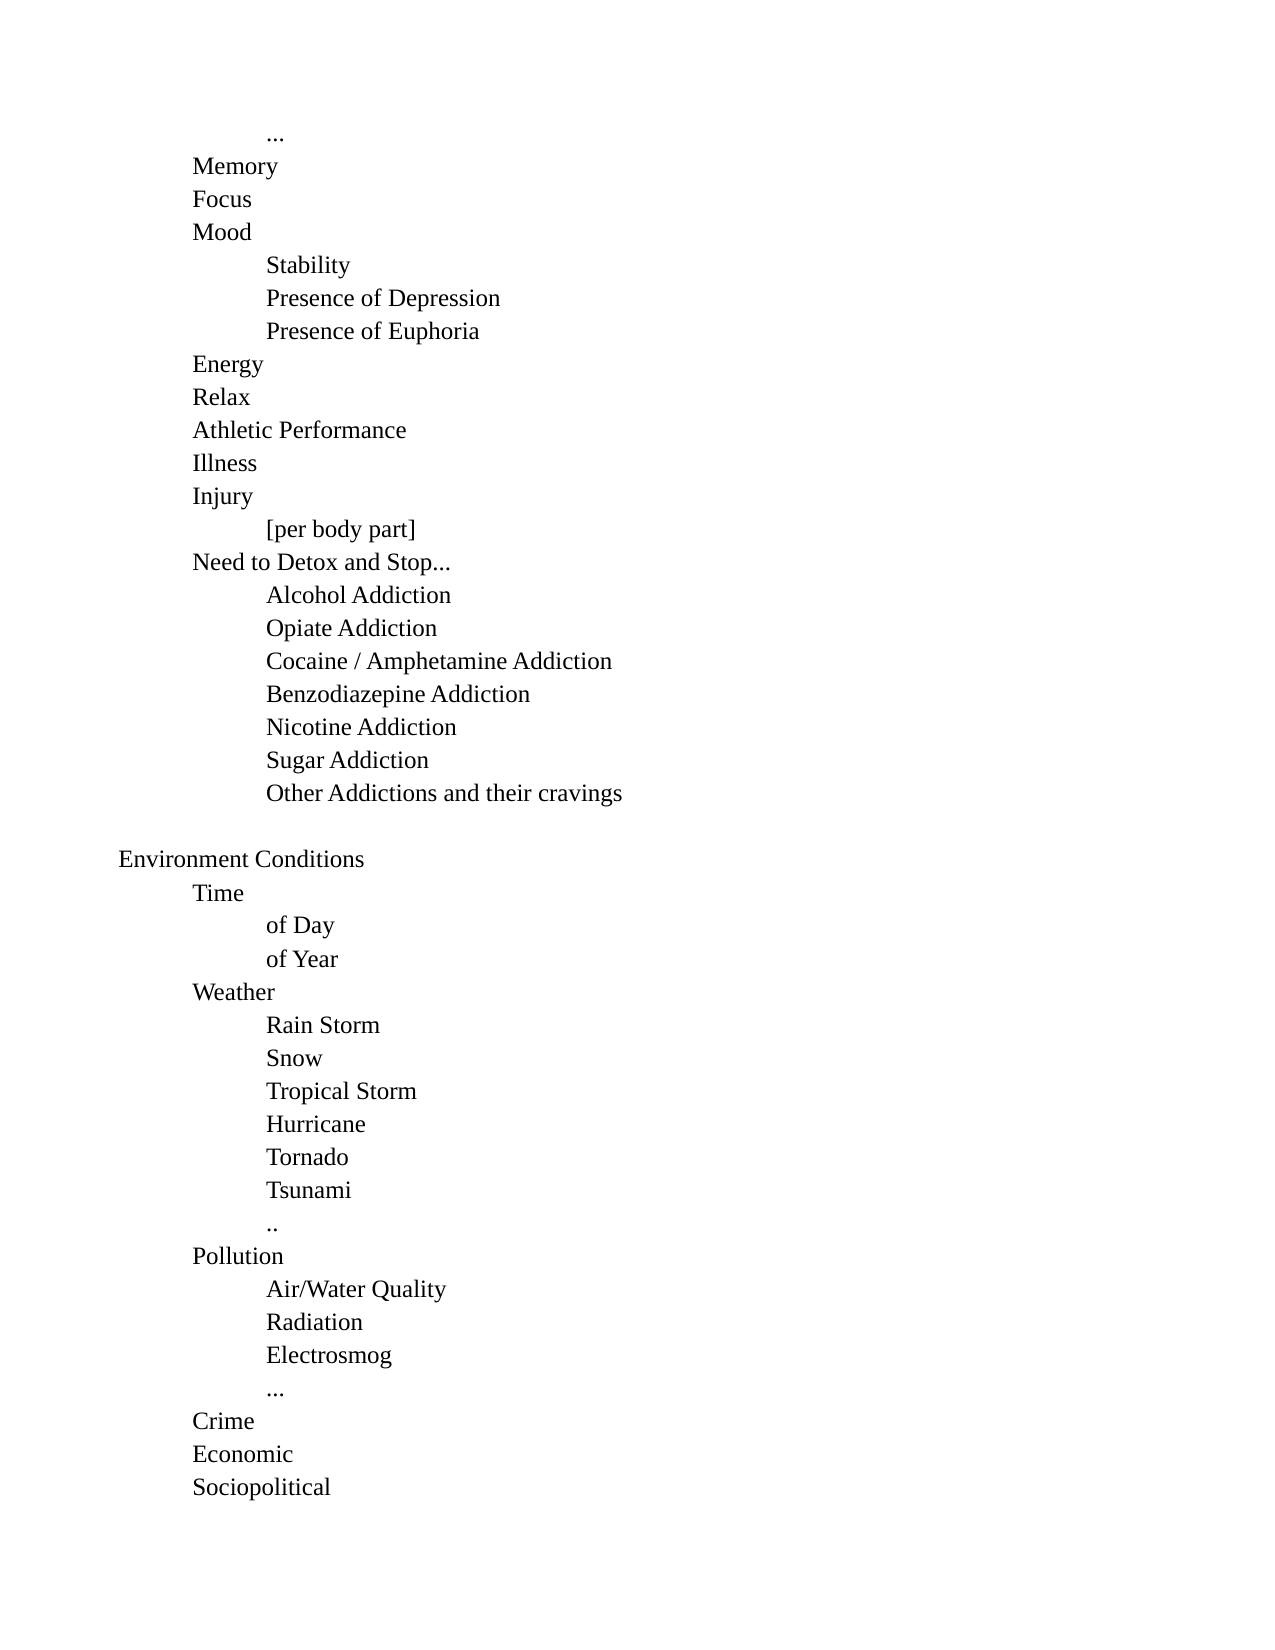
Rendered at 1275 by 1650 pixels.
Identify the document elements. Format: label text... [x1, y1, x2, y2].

text Snow [118, 1043, 1157, 1071]
text Athletic Performance [118, 415, 1157, 444]
text Energy [118, 349, 1157, 378]
text Nicotine Addiction [118, 712, 1157, 741]
text ... [118, 1373, 1157, 1402]
text Opiate Addiction [118, 613, 1157, 642]
text Environment Conditions [118, 844, 1157, 873]
text Benzodiazepine Addiction [118, 679, 1157, 708]
text Memory [118, 151, 1157, 180]
text ... [118, 118, 1157, 147]
text Relax [118, 382, 1157, 411]
text Electrosmog [118, 1340, 1157, 1369]
text [per body part] [118, 514, 1157, 543]
text Air/Water Quality [118, 1274, 1157, 1303]
text .. [118, 1208, 1157, 1237]
text Rain Storm [118, 1010, 1157, 1038]
text Time [118, 878, 1157, 906]
text Hurricane [118, 1109, 1157, 1137]
text Focus [118, 184, 1157, 213]
text Alcohol Addiction [118, 580, 1157, 609]
text Need to Detox and Stop... [118, 547, 1157, 576]
text Radiation [118, 1307, 1157, 1336]
text Stability [118, 250, 1157, 279]
text Illness [118, 448, 1157, 477]
text Mood [118, 217, 1157, 246]
text Cocaine / Amphetamine Addiction [118, 646, 1157, 675]
text Weather [118, 977, 1157, 1005]
text Crime [118, 1406, 1157, 1435]
text of Day [118, 911, 1157, 939]
text of Year [118, 944, 1157, 972]
text Tropical Storm [118, 1076, 1157, 1104]
text Sugar Addiction [118, 746, 1157, 774]
text Injury [118, 481, 1157, 510]
text Tornado [118, 1142, 1157, 1171]
text Other Addictions and their cravings [118, 778, 1157, 807]
text Sociopolitical [118, 1472, 1157, 1501]
text Presence of Euphoria [118, 316, 1157, 345]
text Tsunami [118, 1175, 1157, 1203]
text Presence of Depression [118, 283, 1157, 312]
text Pollution [118, 1241, 1157, 1269]
text Economic [118, 1439, 1157, 1468]
